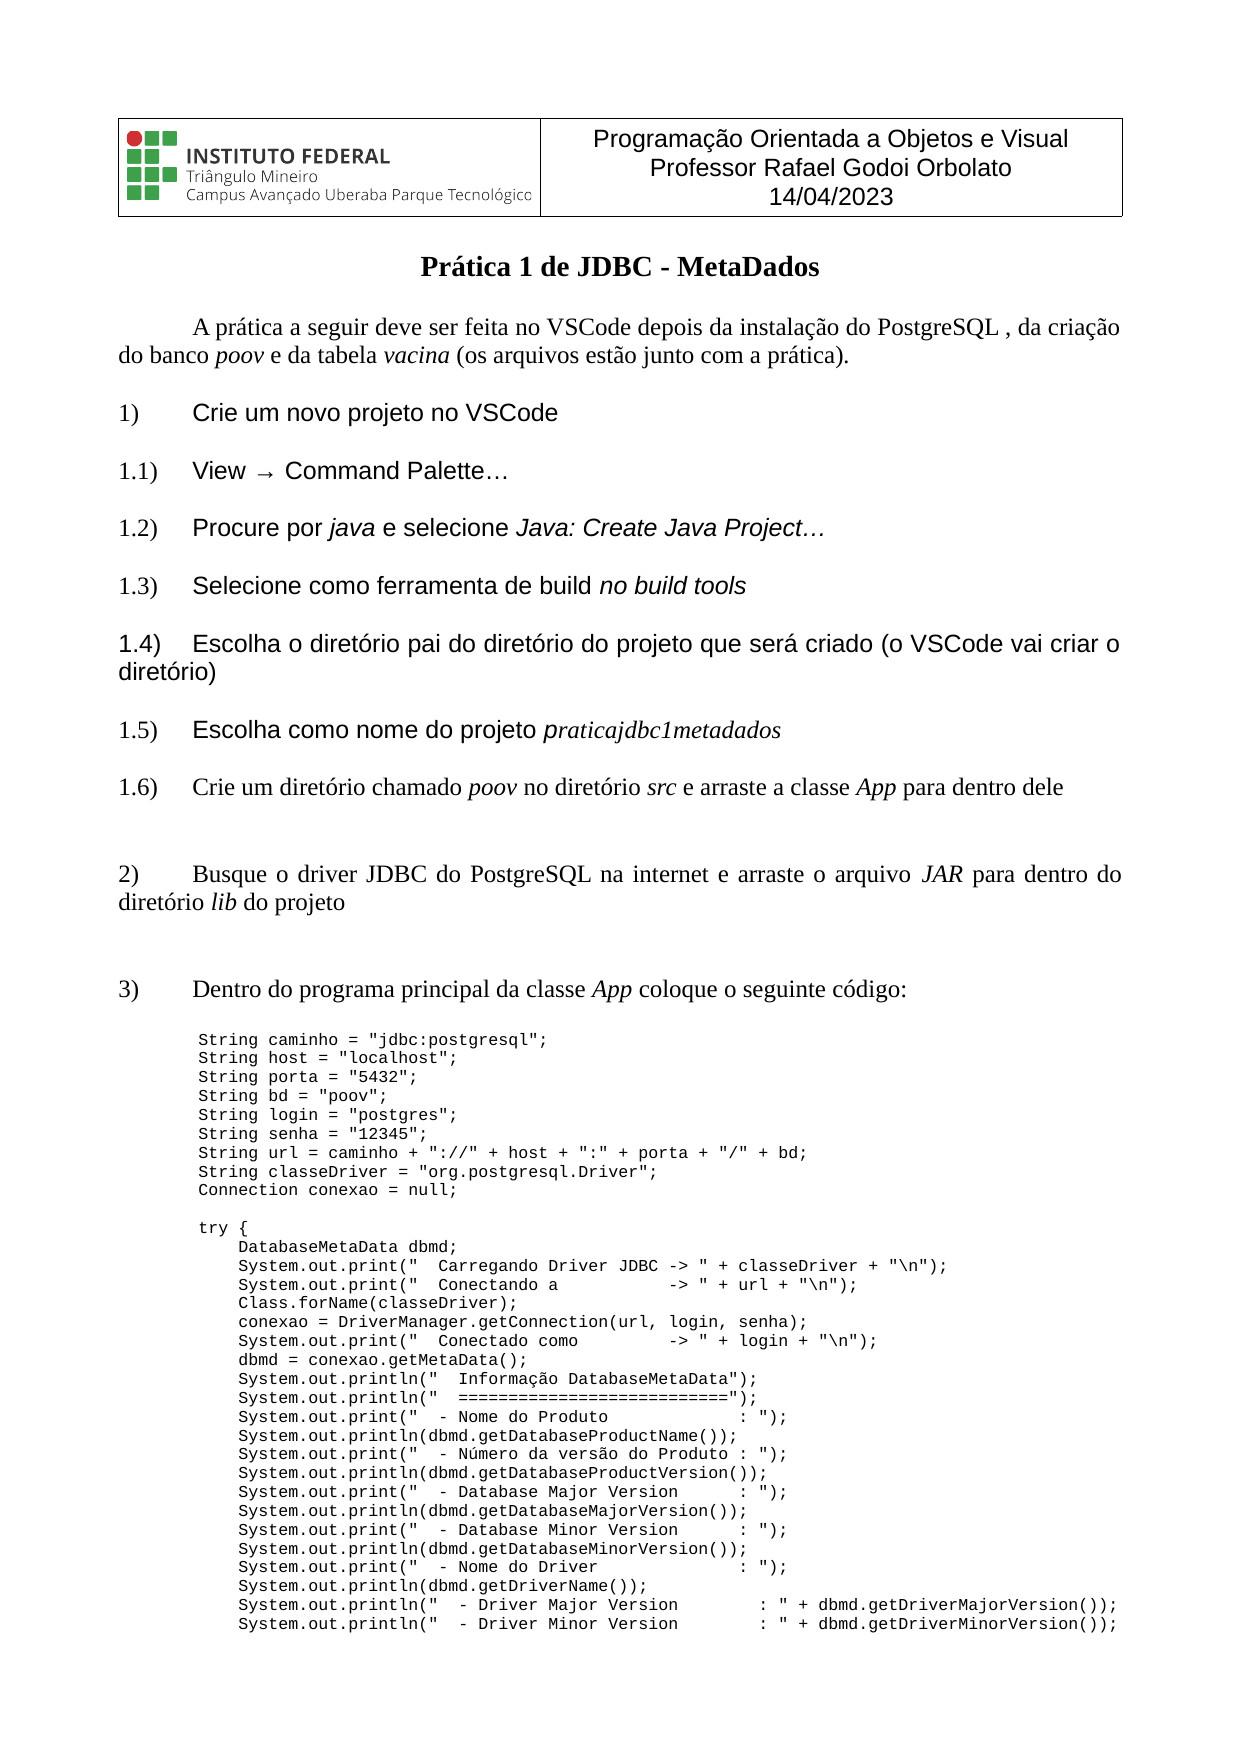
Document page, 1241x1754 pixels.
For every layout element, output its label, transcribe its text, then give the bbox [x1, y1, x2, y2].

text System.out.print(" Conectado como -> " + login + "\n"); [118, 1333, 1122, 1352]
text System.out.println(" - Driver Major Version : " + dbmd.getDriverMajorVersion()); [118, 1597, 1122, 1616]
text String classeDriver = "org.postgresql.Driver"; [118, 1163, 1122, 1182]
text System.out.print(" Carregando Driver JDBC -> " + classeDriver + "\n"); [118, 1257, 1122, 1276]
text System.out.println(" Informação DatabaseMetaData"); [118, 1371, 1122, 1389]
text String bd = "poov"; [118, 1088, 1122, 1107]
text String url = caminho + "://" + host + ":" + porta + "/" + bd; [118, 1144, 1122, 1163]
text String senha = "12345"; [118, 1125, 1122, 1144]
text System.out.println(dbmd.getDatabaseMajorVersion()); [118, 1502, 1122, 1521]
text System.out.println(dbmd.getDatabaseProductVersion()); [118, 1465, 1122, 1484]
text System.out.print(" Conectando a -> " + url + "\n"); [118, 1276, 1122, 1295]
text Prática 1 de JDBC - MetaDados [118, 249, 1122, 283]
text try { [118, 1220, 1122, 1238]
list Dentro do programa principal da classe App coloque o seguinte código: [118, 974, 1122, 1002]
text String login = "postgres"; [118, 1107, 1122, 1125]
text String porta = "5432"; [118, 1069, 1122, 1088]
text String host = "localhost"; [118, 1050, 1122, 1069]
text System.out.print(" - Nome do Produto : "); [118, 1408, 1122, 1427]
list Escolha o diretório pai do diretório do projeto que será criado (o VSCode vai criar o diretório) [118, 628, 1122, 686]
list View → Command Palette… [118, 456, 1122, 484]
text A prática a seguir deve ser feita no VSCode depois da instalação do PostgreSQL , da criação do banco poov e da tabela vacina (os arquivos estão junto com a prática). [118, 312, 1122, 369]
table_header Programação Orientada a Objetos e Visual Professor Rafael Godoi Orbolato 14/04/2023 [541, 119, 1122, 216]
list Busque o driver JDBC do PostgreSQL na internet e arraste o arquivo JAR para dentro do diretório lib do projeto [118, 859, 1122, 916]
text System.out.print(" - Nome do Driver : "); [118, 1559, 1122, 1578]
text System.out.println(dbmd.getDatabaseProductName()); [118, 1427, 1122, 1446]
list Escolha como nome do projeto praticajdbc1metadados [118, 715, 1122, 744]
list Crie um diretório chamado poov no diretório src e arraste a classe App para dentro dele [118, 772, 1122, 801]
table_header [119, 119, 540, 216]
text System.out.print(" - Database Major Version : "); [118, 1484, 1122, 1502]
text String caminho = "jdbc:postgresql"; [118, 1031, 1122, 1050]
picture [126, 131, 532, 204]
text System.out.print(" - Número da versão do Produto : "); [118, 1446, 1122, 1465]
text Connection conexao = null; [118, 1182, 1122, 1201]
list Selecione como ferramenta de build no build tools [118, 571, 1122, 600]
text DatabaseMetaData dbmd; [118, 1238, 1122, 1257]
list Crie um novo projeto no VSCode [118, 398, 1122, 427]
text System.out.print(" - Database Minor Version : "); [118, 1521, 1122, 1540]
text dbmd = conexao.getMetaData(); [118, 1352, 1122, 1371]
text System.out.println(" - Driver Minor Version : " + dbmd.getDriverMinorVersion()); [118, 1616, 1122, 1634]
text conexao = DriverManager.getConnection(url, login, senha); [118, 1314, 1122, 1333]
list Procure por java e selecione Java: Create Java Project… [118, 513, 1122, 542]
text System.out.println(" ==========================="); [118, 1389, 1122, 1408]
text Class.forName(classeDriver); [118, 1295, 1122, 1314]
text System.out.println(dbmd.getDatabaseMinorVersion()); [118, 1540, 1122, 1559]
text System.out.println(dbmd.getDriverName()); [118, 1578, 1122, 1597]
